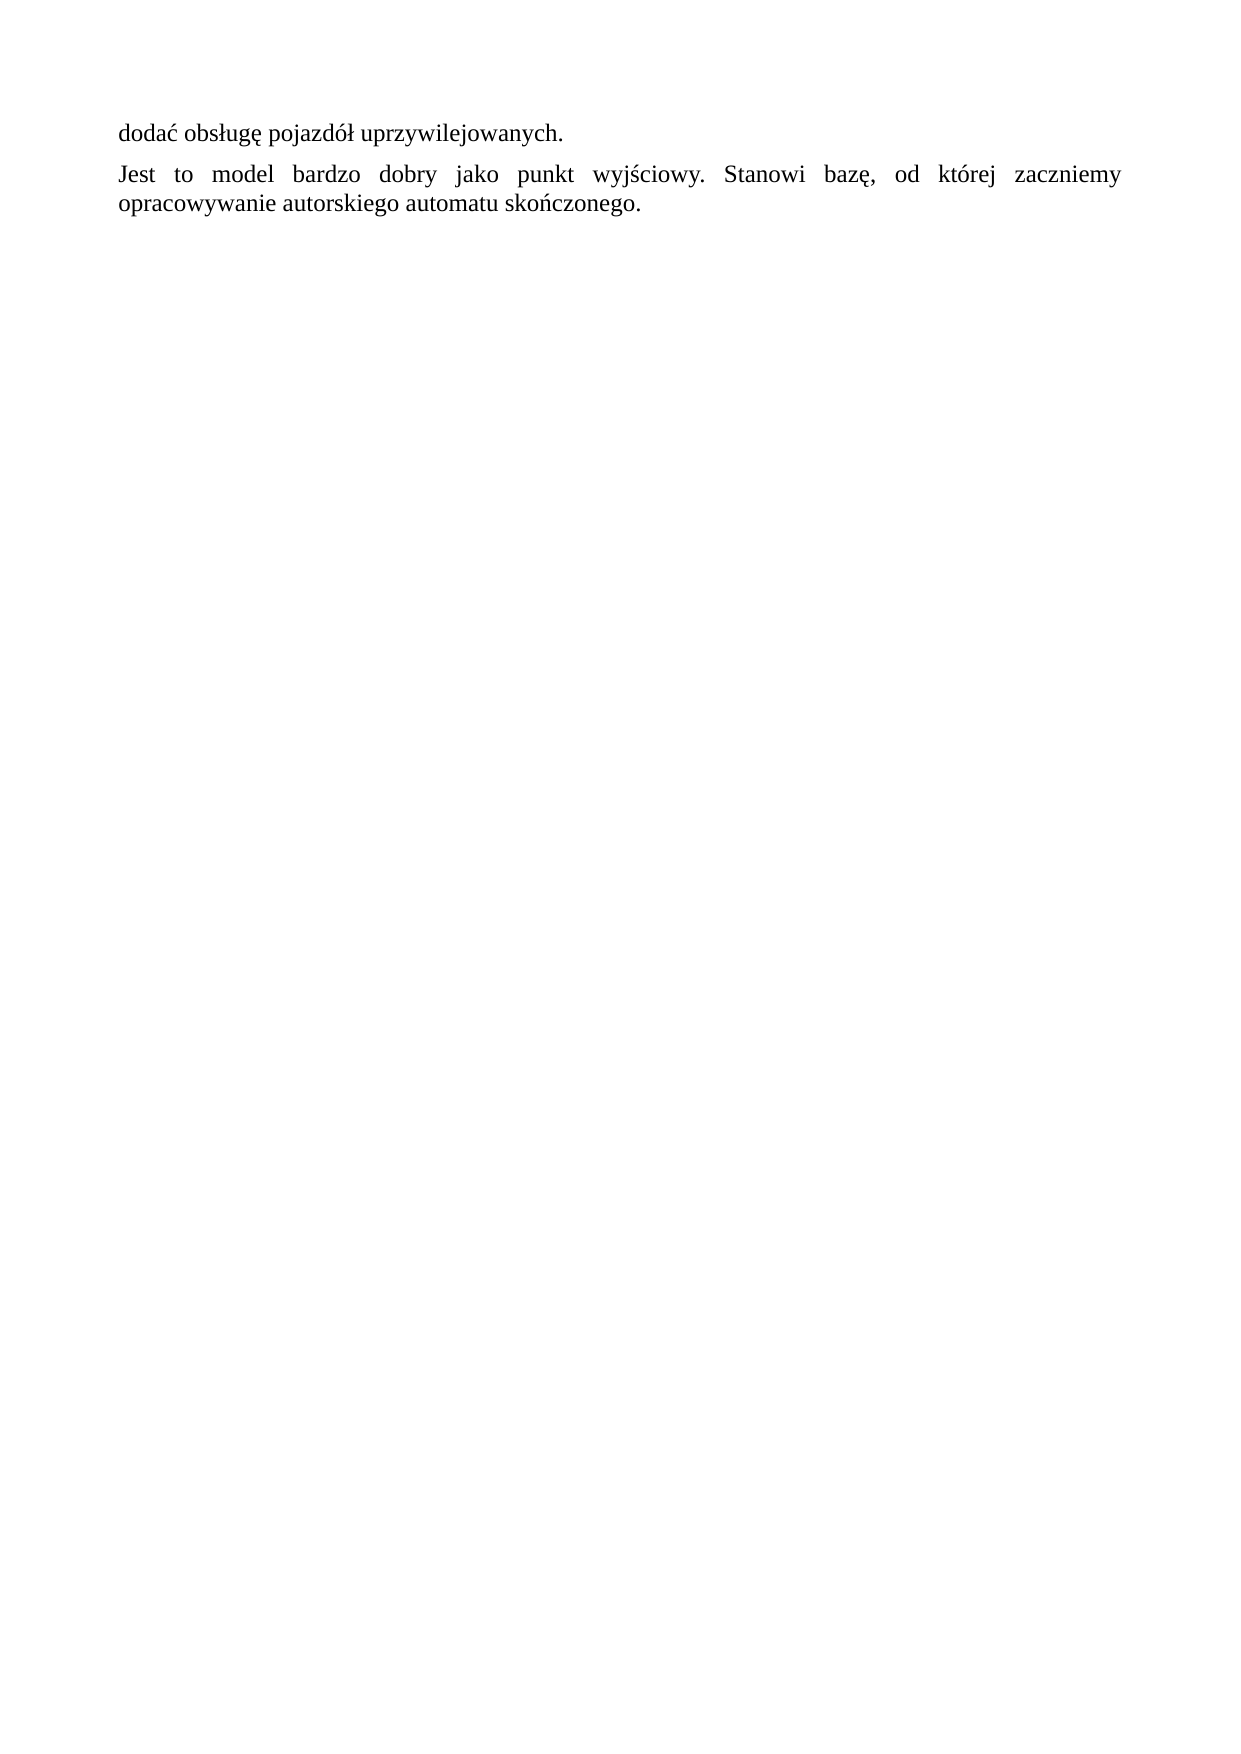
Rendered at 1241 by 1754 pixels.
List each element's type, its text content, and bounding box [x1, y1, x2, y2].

text Jest to model bardzo dobry jako punkt wyjściowy. Stanowi bazę, od której zaczniemy opracowywanie autorskiego automatu skończonego. [118, 159, 1122, 217]
text dodać obsługę pojazdół uprzywilejowanych. [118, 118, 1122, 147]
